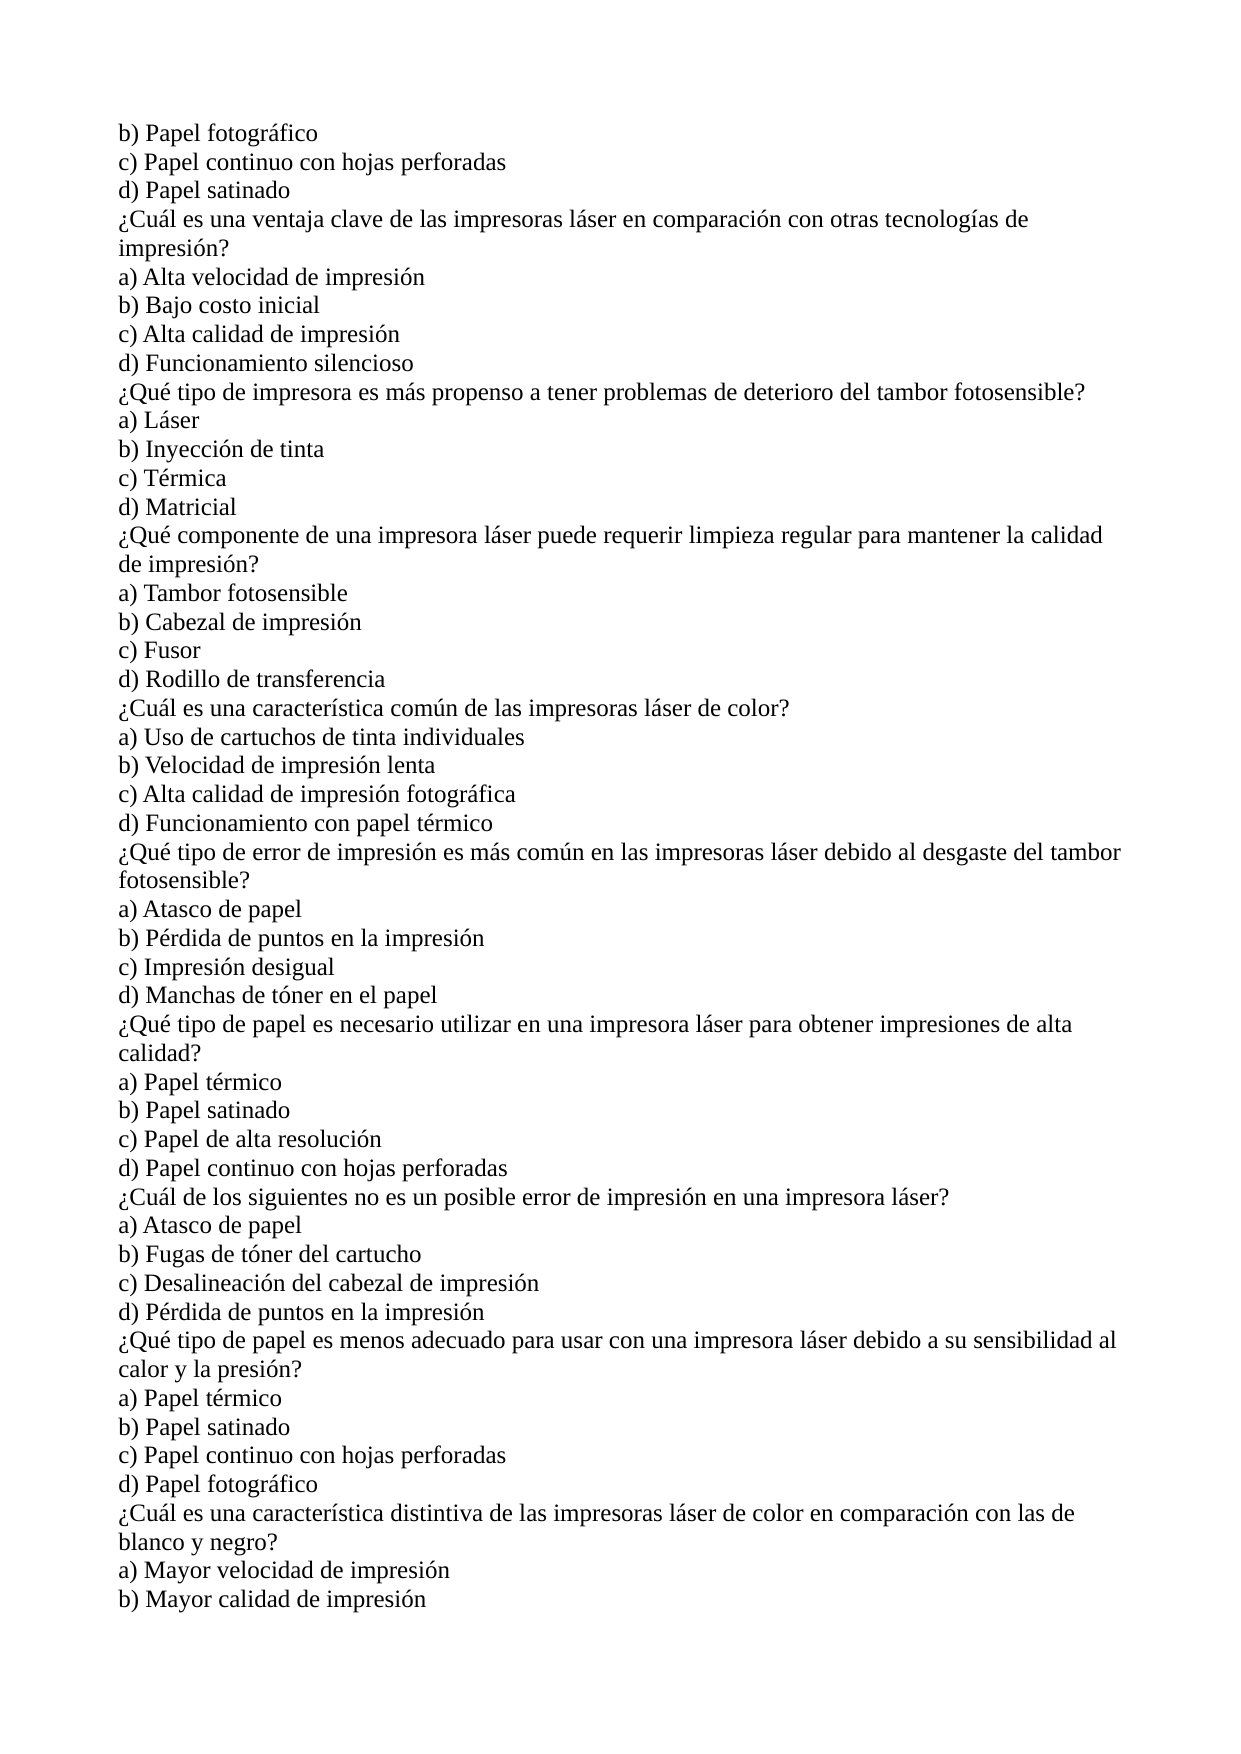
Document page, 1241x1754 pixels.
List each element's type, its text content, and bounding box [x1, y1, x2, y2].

text b) Cabezal de impresión [118, 607, 1122, 636]
text b) Papel satinado [118, 1096, 1122, 1124]
text c) Papel continuo con hojas perforadas [118, 147, 1122, 176]
text b) Papel fotográfico [118, 118, 1122, 147]
text b) Inyección de tinta [118, 434, 1122, 463]
text ¿Qué tipo de papel es menos adecuado para usar con una impresora láser debido a su sensibilidad al calor y la presión? [118, 1326, 1122, 1383]
text c) Papel continuo con hojas perforadas [118, 1441, 1122, 1469]
text b) Mayor calidad de impresión [118, 1584, 1122, 1613]
text d) Pérdida de puntos en la impresión [118, 1297, 1122, 1326]
text b) Pérdida de puntos en la impresión [118, 923, 1122, 952]
text d) Papel continuo con hojas perforadas [118, 1153, 1122, 1182]
text b) Bajo costo inicial [118, 291, 1122, 319]
text d) Rodillo de transferencia [118, 664, 1122, 693]
text ¿Qué tipo de error de impresión es más común en las impresoras láser debido al desgaste del tambor fotosensible? [118, 837, 1122, 894]
text a) Uso de cartuchos de tinta individuales [118, 722, 1122, 751]
text c) Impresión desigual [118, 952, 1122, 981]
text d) Manchas de tóner en el papel [118, 981, 1122, 1009]
text a) Atasco de papel [118, 894, 1122, 923]
text b) Fugas de tóner del cartucho [118, 1239, 1122, 1268]
text a) Papel térmico [118, 1067, 1122, 1096]
text ¿Qué componente de una impresora láser puede requerir limpieza regular para mantener la calidad de impresión? [118, 521, 1122, 578]
text a) Láser [118, 406, 1122, 434]
text c) Térmica [118, 463, 1122, 492]
text ¿Qué tipo de papel es necesario utilizar en una impresora láser para obtener impresiones de alta calidad? [118, 1009, 1122, 1067]
text d) Funcionamiento con papel térmico [118, 808, 1122, 837]
text ¿Cuál es una característica común de las impresoras láser de color? [118, 693, 1122, 722]
text ¿Cuál de los siguientes no es un posible error de impresión en una impresora láser? [118, 1182, 1122, 1211]
text b) Velocidad de impresión lenta [118, 751, 1122, 779]
text c) Alta calidad de impresión fotográfica [118, 779, 1122, 808]
text ¿Qué tipo de impresora es más propenso a tener problemas de deterioro del tambor fotosensible? [118, 377, 1122, 406]
text b) Papel satinado [118, 1412, 1122, 1441]
text d) Funcionamiento silencioso [118, 348, 1122, 377]
text c) Fusor [118, 636, 1122, 664]
text d) Papel satinado [118, 176, 1122, 204]
text c) Desalineación del cabezal de impresión [118, 1268, 1122, 1297]
text a) Tambor fotosensible [118, 578, 1122, 607]
text d) Papel fotográfico [118, 1469, 1122, 1498]
text a) Alta velocidad de impresión [118, 262, 1122, 291]
text a) Mayor velocidad de impresión [118, 1556, 1122, 1584]
text a) Papel térmico [118, 1383, 1122, 1412]
text ¿Cuál es una ventaja clave de las impresoras láser en comparación con otras tecnologías de impresión? [118, 204, 1122, 262]
text d) Matricial [118, 492, 1122, 521]
text c) Alta calidad de impresión [118, 319, 1122, 348]
text c) Papel de alta resolución [118, 1124, 1122, 1153]
text a) Atasco de papel [118, 1211, 1122, 1239]
text ¿Cuál es una característica distintiva de las impresoras láser de color en comparación con las de blanco y negro? [118, 1498, 1122, 1556]
